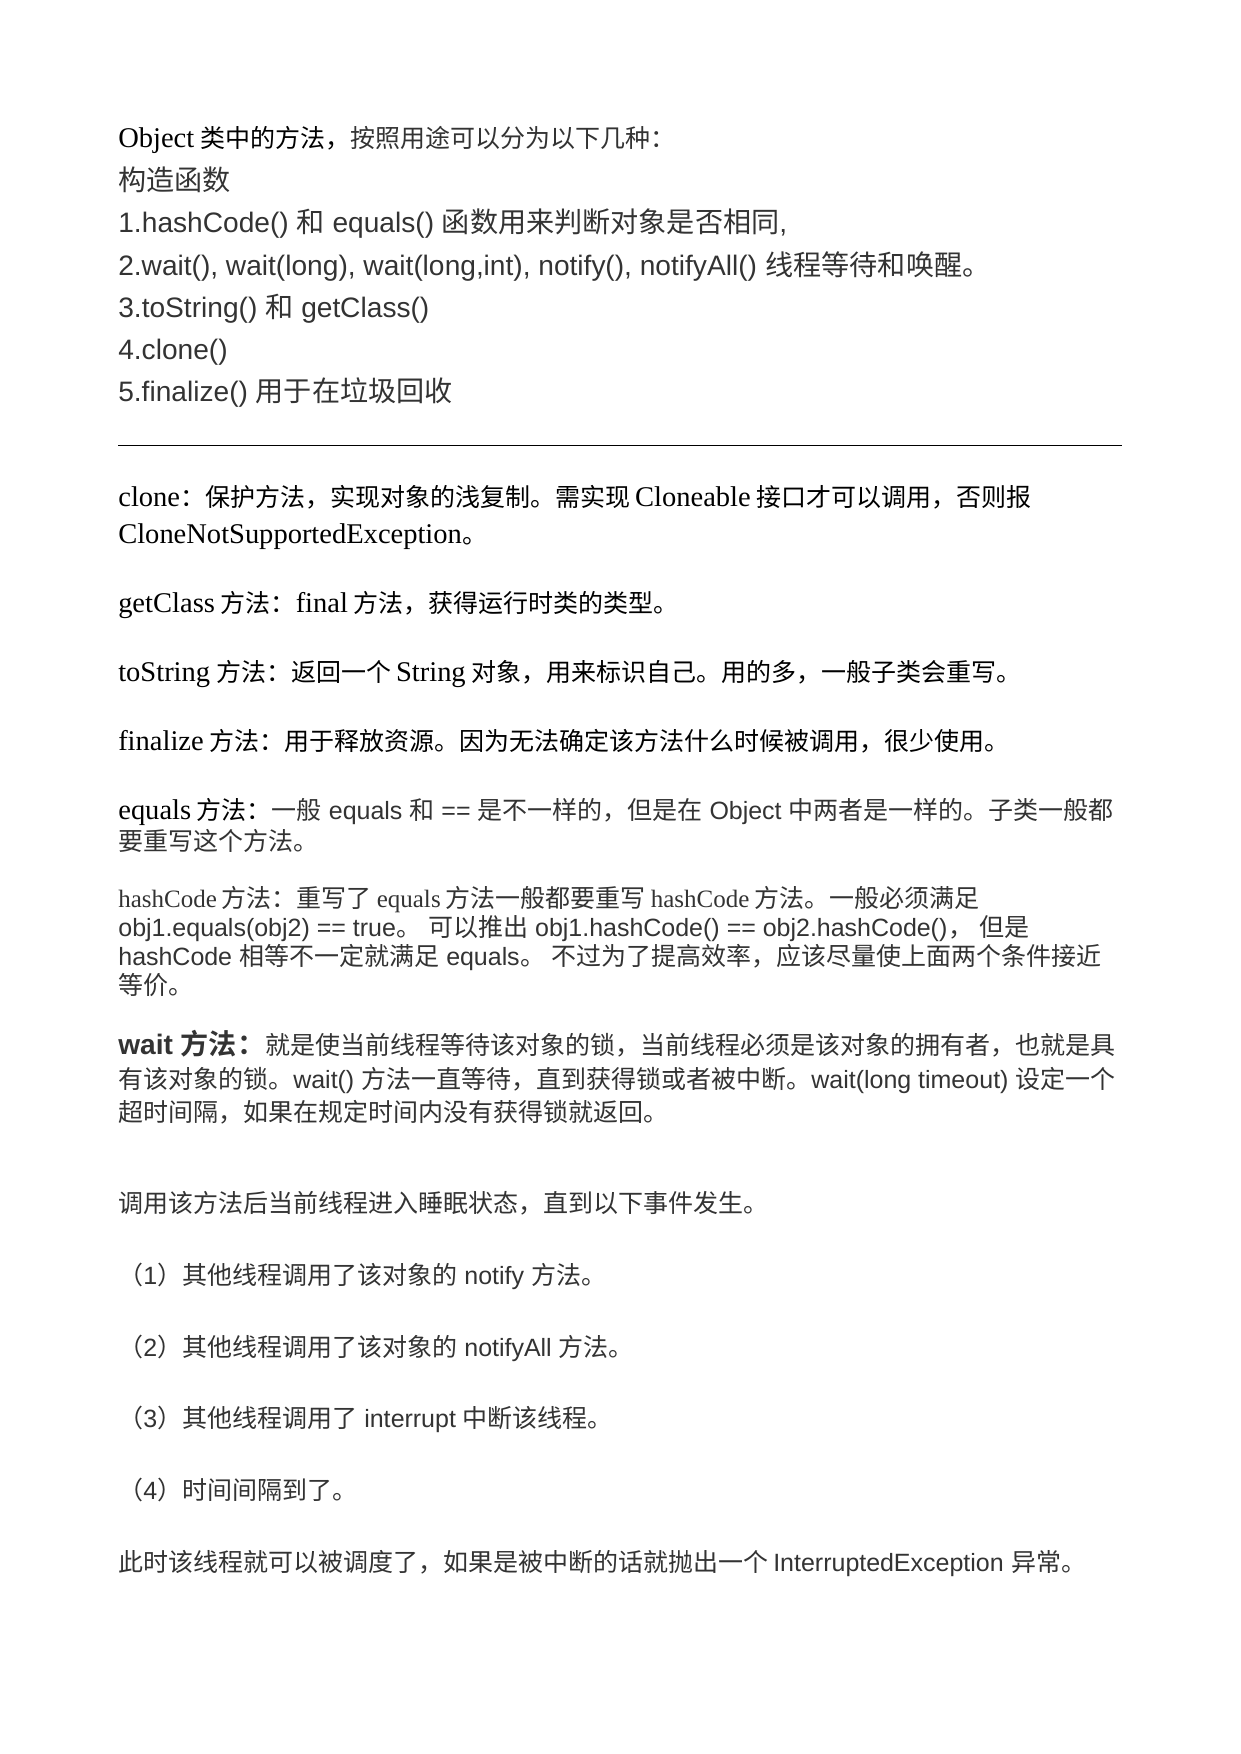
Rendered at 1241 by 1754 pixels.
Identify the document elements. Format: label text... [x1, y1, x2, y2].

text 3.toString() 和 getClass() [118, 281, 1122, 323]
text toString方法：返回一个String对象，用来标识自己。用的多，一般子类会重写。 [118, 652, 1122, 689]
text equals方法：一般 equals 和 == 是不一样的，但是在 Object 中两者是一样的。子类一般都要重写这个方法。 [118, 791, 1122, 856]
text 调用该方法后当前线程进入睡眠状态，直到以下事件发生。 [118, 1180, 1122, 1217]
text getClass方法：final方法，获得运行时类的类型。 [118, 583, 1122, 619]
text （4）时间间隔到了。 [118, 1467, 1122, 1505]
text hashCode方法：重写了equals方法一般都要重写hashCode方法。一般必须满足 obj1.equals(obj2) == true。 可以推出 obj1.hashCode() == obj2.hashCode()， 但是 hashCode 相等不一定就满足 equals。 不过为了提高效率，应该尽量使上面两个条件接近等价。 [118, 884, 1122, 999]
text （1）其他线程调用了该对象的 notify 方法。 [118, 1252, 1122, 1289]
text （2）其他线程调用了该对象的 notifyAll 方法。 [118, 1324, 1122, 1361]
text （3）其他线程调用了 interrupt 中断该线程。 [118, 1396, 1122, 1433]
text finalize方法：用于释放资源。因为无法确定该方法什么时候被调用，很少使用。 [118, 722, 1122, 758]
text 构造函数 [118, 154, 1122, 197]
text wait 方法：就是使当前线程等待该对象的锁，当前线程必须是该对象的拥有者，也就是具有该对象的锁。wait() 方法一直等待，直到获得锁或者被中断。wait(long timeout) 设定一个超时间隔，如果在规定时间内没有获得锁就返回。 [118, 1028, 1122, 1127]
text 4.clone() [118, 323, 1122, 365]
text 此时该线程就可以被调度了，如果是被中断的话就抛出一个InterruptedException 异常。 [118, 1539, 1122, 1577]
text 1.hashCode() 和 equals() 函数用来判断对象是否相同, [118, 197, 1122, 239]
text clone：保护方法，实现对象的浅复制。需实现Cloneable接口才可以调用，否则报CloneNotSupportedException。 [118, 478, 1122, 550]
text 5.finalize() 用于在垃圾回收 [118, 365, 1122, 407]
text 2.wait(), wait(long), wait(long,int), notify(), notifyAll() 线程等待和唤醒。 [118, 239, 1122, 281]
text Object类中的方法，按照用途可以分为以下几种： [118, 118, 1122, 154]
